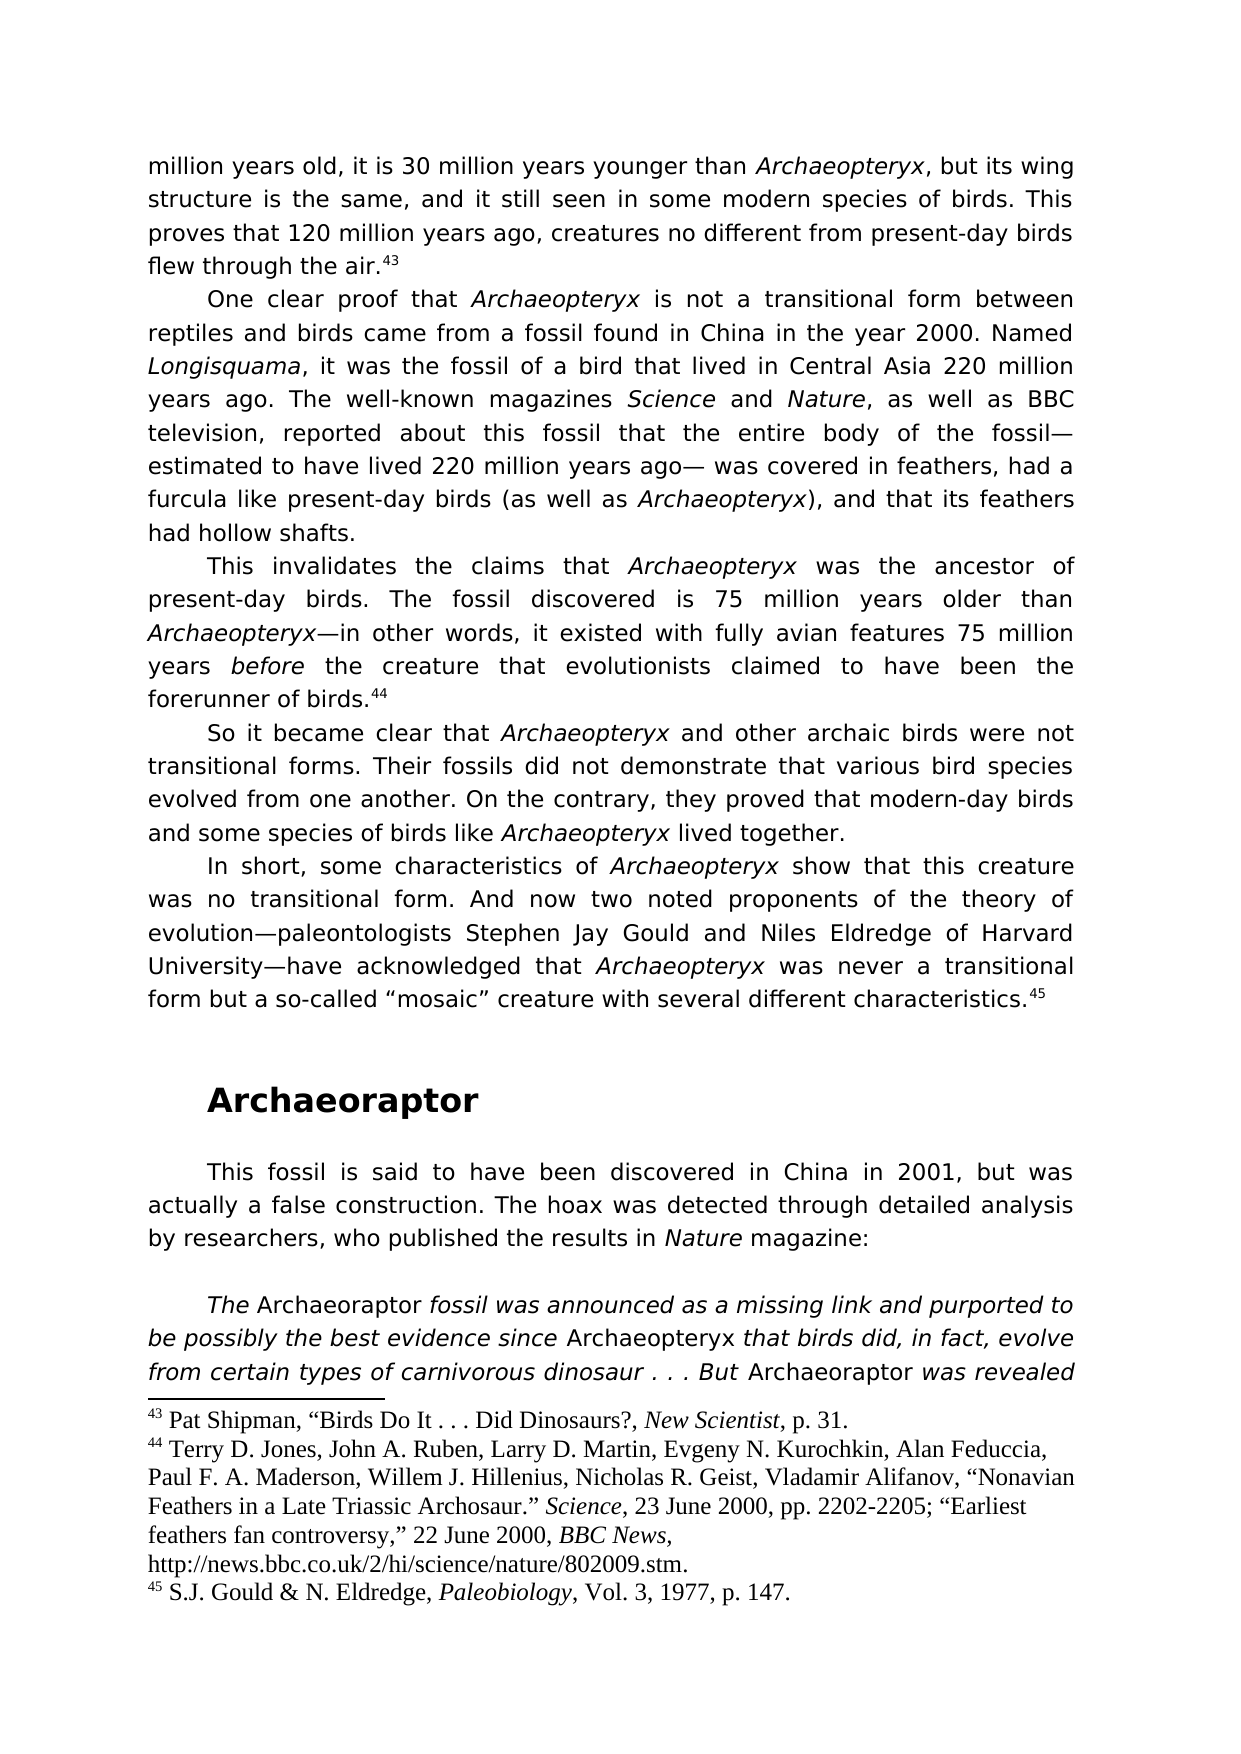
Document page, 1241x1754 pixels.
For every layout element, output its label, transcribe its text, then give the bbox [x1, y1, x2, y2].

text In short, some characteristics of Archaeopteryx show that this creature was no transitional form. And now two noted proponents of the theory of evolution—paleontologists Stephen Jay Gould and Niles Eldredge of Harvard University—have acknowledged that Archaeopteryx was never a transitional form but a so-called “mosaic” creature with several different characteristics. [148, 848, 1075, 1014]
text The Archaeoraptor fossil was announced as a missing link and purported to be possibly the best evidence since Archaeopteryx that birds did, in fact, evolve from certain types of carnivorous dinosaur . . . But Archaeoraptor was revealed [148, 1287, 1075, 1387]
text Archaeoraptor [148, 1081, 1075, 1120]
text This fossil is said to have been discovered in China in 2001, but was actually a false construction. The hoax was detected through detailed analysis by researchers, who published the results in Nature magazine: [148, 1153, 1075, 1253]
text So it became clear that Archaeopteryx and other archaic birds were not transitional forms. Their fossils did not demonstrate that various bird species evolved from one another. On the contrary, they proved that modern-day birds and some species of birds like Archaeopteryx lived together. [148, 714, 1075, 848]
text One clear proof that Archaeopteryx is not a transitional form between reptiles and birds came from a fossil found in China in the year 2000. Named Longisquama, it was the fossil of a bird that lived in Central Asia 220 million years ago. The well-known magazines Science and Nature, as well as BBC television, reported about this fossil that the entire body of the fossil—estimated to have lived 220 million years ago— was covered in feathers, had a furcula like present-day birds (as well as Archaeopteryx), and that its feathers had hollow shafts. [148, 281, 1075, 548]
text S.J. Gould & N. Eldredge, Paleobiology, Vol. 3, 1977, p. 147. [148, 1577, 1092, 1606]
text million years old, it is 30 million years younger than Archaeopteryx, but its wing structure is the same, and it still seen in some modern species of birds. This proves that 120 million years ago, creatures no different from present-day birds flew through the air. [148, 148, 1075, 281]
text This invalidates the claims that Archaeopteryx was the ancestor of present-day birds. The fossil discovered is 75 million years older than Archaeopteryx—in other words, it existed with fully avian features 75 million years before the creature that evolutionists claimed to have been the forerunner of birds. [148, 548, 1075, 714]
text Terry D. Jones, John A. Ruben, Larry D. Martin, Evgeny N. Kurochkin, Alan Feduccia, Paul F. A. Maderson, Willem J. Hillenius, Nicholas R. Geist, Vladamir Alifanov, “Nonavian Feathers in a Late Triassic Archosaur.” Science, 23 June 2000, pp. 2202-2205; “Earliest feathers fan controversy,” 22 June 2000, BBC News, http://news.bbc.co.uk/2/hi/science/nature/802009.stm. [148, 1434, 1092, 1577]
text Pat Shipman, “Birds Do It . . . Did Dinosaurs?, New Scientist, p. 31. [148, 1405, 1092, 1434]
